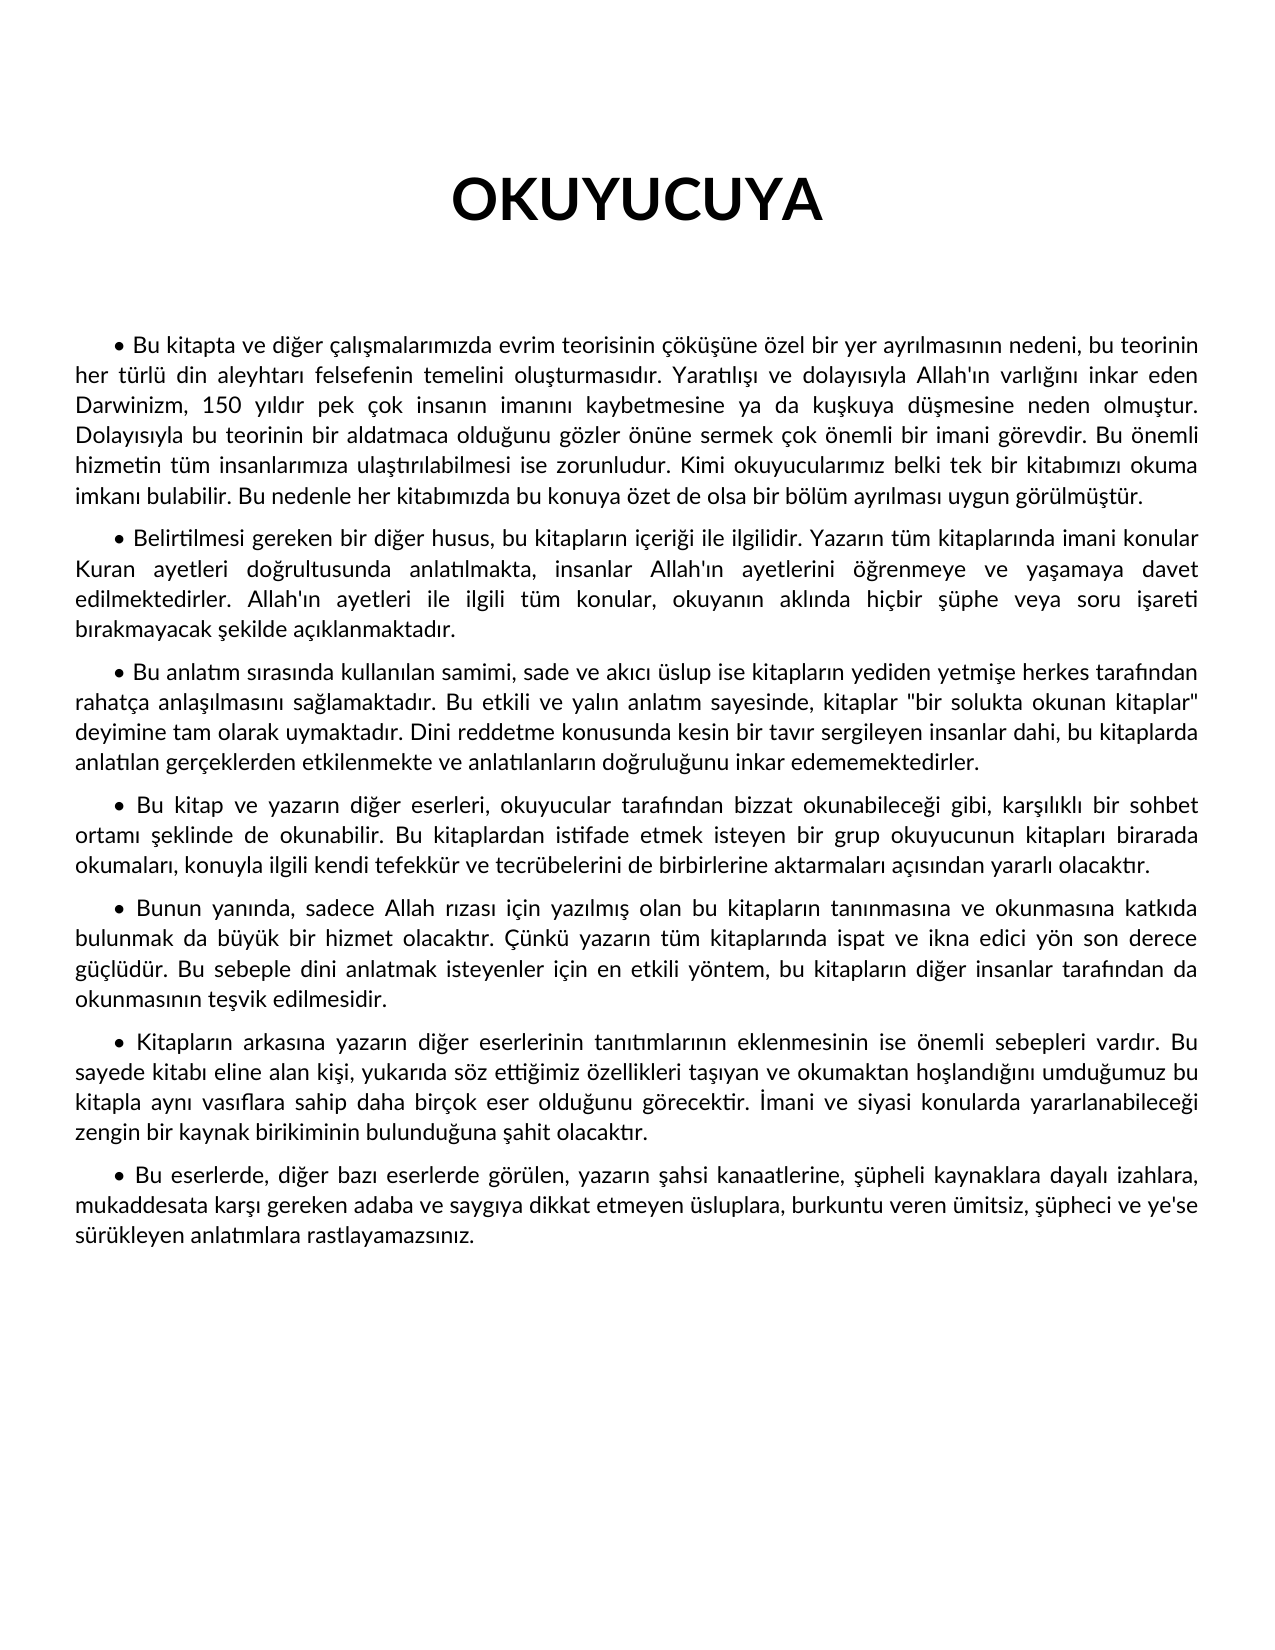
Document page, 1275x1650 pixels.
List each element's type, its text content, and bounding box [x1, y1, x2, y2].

text • Bunun yanında, sadece Allah rızası için yazılmış olan bu kitapların tanınmasına ve okunmasına katkıda bulunmak da büyük bir hizmet olacaktır. Çünkü yazarın tüm kitaplarında ispat ve ikna edici yön son derece güçlüdür. Bu sebeple dini anlatmak isteyenler için en etkili yöntem, bu kitapların diğer insanlar tarafından da okunmasının teşvik edilmesidir. [75, 894, 1200, 1012]
text • Bu eserlerde, diğer bazı eserlerde görülen, yazarın şahsi kanaatlerine, şüpheli kaynaklara dayalı izahlara, mukaddesata karşı gereken adaba ve saygıya dikkat etmeyen üsluplara, burkuntu veren ümitsiz, şüpheci ve ye'se sürükleyen anlatımlara rastlayamazsınız. [75, 1161, 1200, 1248]
text • Bu kitapta ve diğer çalışmalarımızda evrim teorisinin çöküşüne özel bir yer ayrılmasının nedeni, bu teorinin her türlü din aleyhtarı felsefenin temelini oluşturmasıdır. Yaratılışı ve dolayısıyla Allah'ın varlığını inkar eden Darwinizm, 150 yıldır pek çok insanın imanını kaybetmesine ya da kuşkuya düşmesine neden olmuştur. Dolayısıyla bu teorinin bir aldatmaca olduğunu gözler önüne sermek çok önemli bir imani görevdir. Bu önemli hizmetin tüm insanlarımıza ulaştırılabilmesi ise zorunludur. Kimi okuyucularımız belki tek bir kitabımızı okuma imkanı bulabilir. Bu nedenle her kitabımızda bu konuya özet de olsa bir bölüm ayrılması uygun görülmüştür. [75, 330, 1200, 509]
text • Kitapların arkasına yazarın diğer eserlerinin tanıtımlarının eklenmesinin ise önemli sebepleri vardır. Bu sayede kitabı eline alan kişi, yukarıda söz ettiğimiz özellikleri taşıyan ve okumaktan hoşlandığını umduğumuz bu kitapla aynı vasıflara sahip daha birçok eser olduğunu görecektir. İmani ve siyasi konularda yararlanabileceği zengin bir kaynak birikiminin bulunduğuna şahit olacaktır. [75, 1027, 1200, 1145]
text • Bu kitap ve yazarın diğer eserleri, okuyucular tarafından bizzat okunabileceği gibi, karşılıklı bir sohbet ortamı şeklinde de okunabilir. Bu kitaplardan istifade etmek isteyen bir grup okuyucunun kitapları birarada okumaları, konuyla ilgili kendi tefekkür ve tecrübelerini de birbirlerine aktarmaları açısından yararlı olacaktır. [75, 791, 1200, 879]
text • Belirtilmesi gereken bir diğer husus, bu kitapların içeriği ile ilgilidir. Yazarın tüm kitaplarında imani konular Kuran ayetleri doğrultusunda anlatılmakta, insanlar Allah'ın ayetlerini öğrenmeye ve yaşamaya davet edilmektedirler. Allah'ın ayetleri ile ilgili tüm konular, okuyanın aklında hiçbir şüphe veya soru işareti bırakmayacak şekilde açıklanmaktadır. [75, 524, 1200, 642]
subtitle OKUYUCUYA [75, 162, 1200, 232]
text • Bu anlatım sırasında kullanılan samimi, sade ve akıcı üslup ise kitapların yediden yetmişe herkes tarafından rahatça anlaşılmasını sağlamaktadır. Bu etkili ve yalın anlatım sayesinde, kitaplar "bir solukta okunan kitaplar" deyimine tam olarak uymaktadır. Dini reddetme konusunda kesin bir tavır sergileyen insanlar dahi, bu kitaplarda anlatılan gerçeklerden etkilenmekte ve anlatılanların doğruluğunu inkar edememektedirler. [75, 657, 1200, 776]
